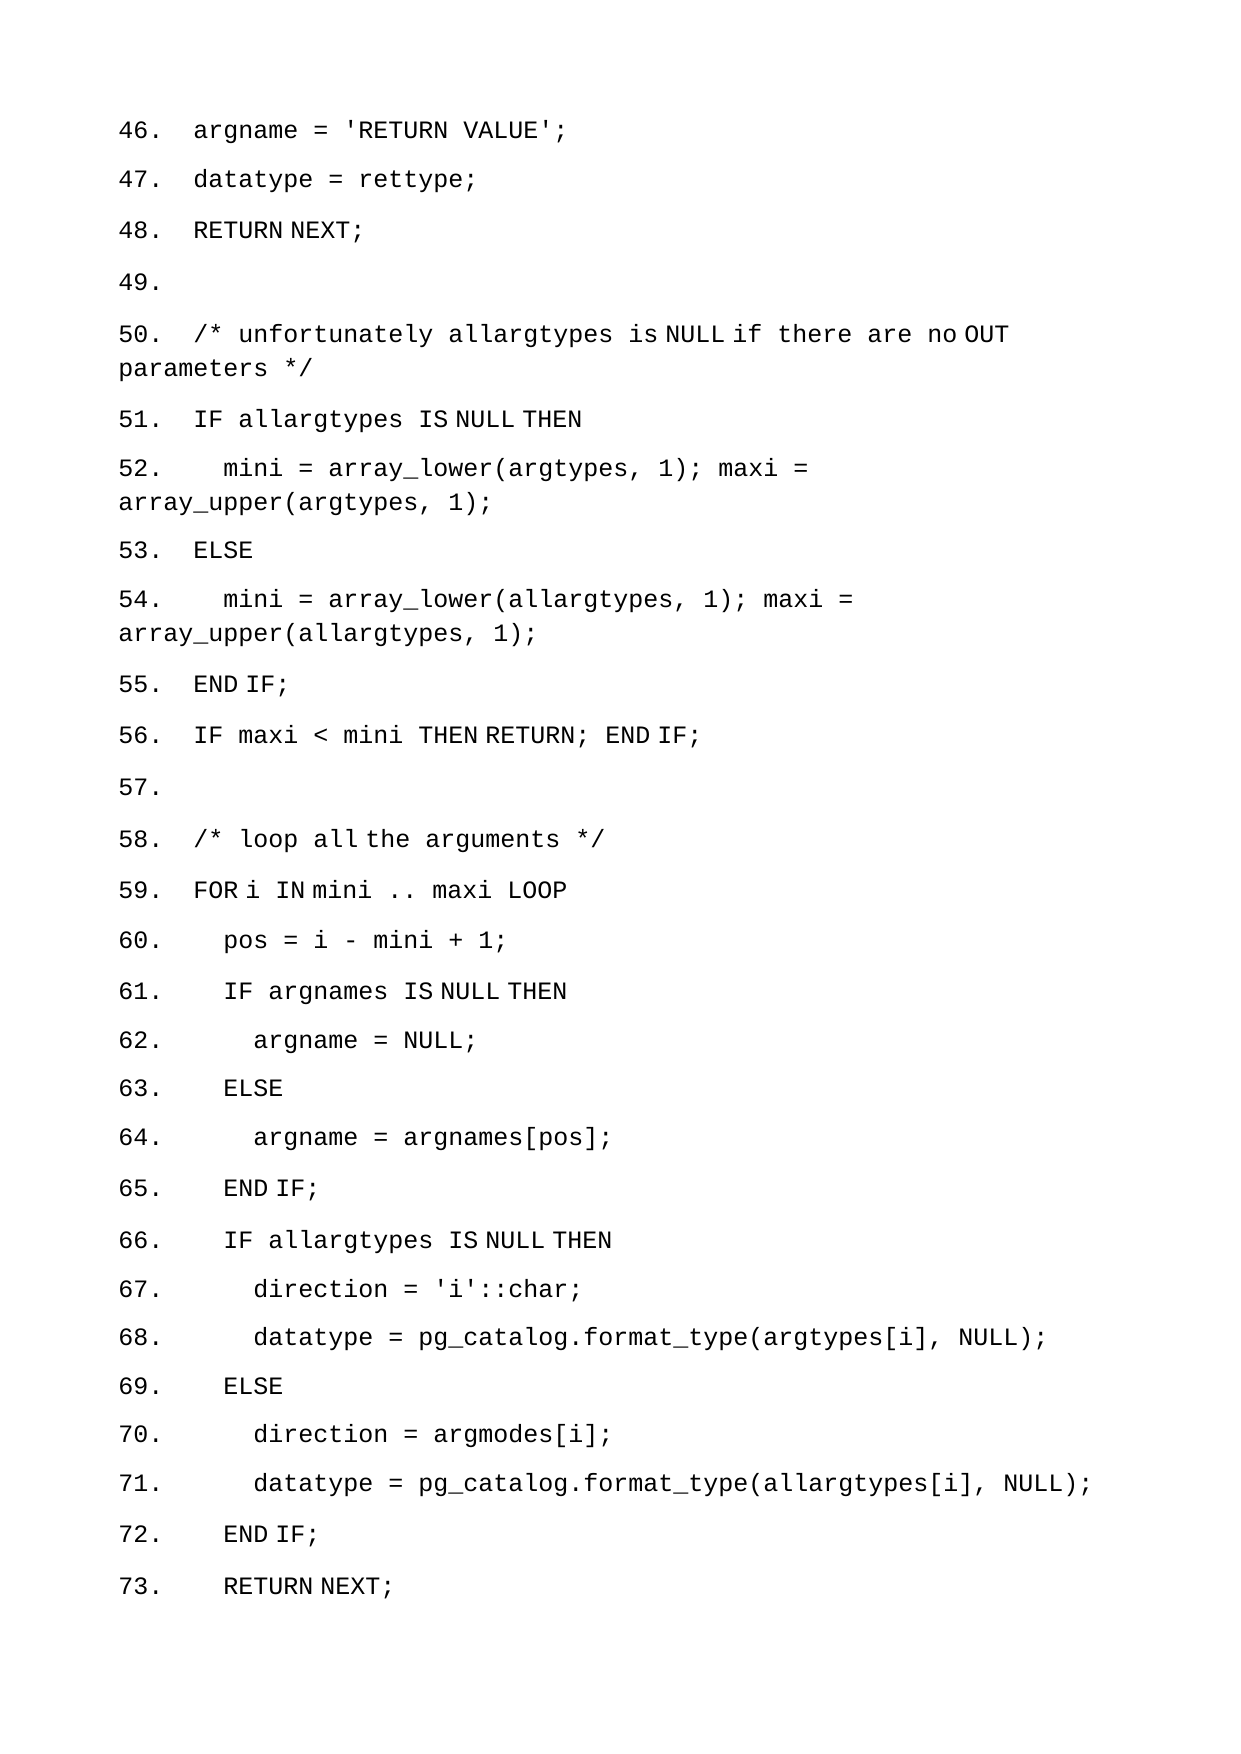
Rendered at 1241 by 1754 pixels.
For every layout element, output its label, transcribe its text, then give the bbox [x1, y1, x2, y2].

text 59. FOR i IN mini .. maxi LOOP [118, 876, 1122, 906]
text 63. ELSE [118, 1076, 1122, 1104]
text 47. datatype = rettype; [118, 167, 1122, 195]
text 62. argname = NULL; [118, 1027, 1122, 1056]
text 57. [118, 772, 1122, 803]
text 68. datatype = pg_catalog.format_type(argtypes[i], NULL); [118, 1325, 1122, 1353]
text 61. IF argnames IS NULL THEN [118, 976, 1122, 1007]
text 52. mini = array_lower(argtypes, 1); maxi = array_upper(argtypes, 1); [118, 455, 1122, 518]
text 72. END IF; [118, 1519, 1122, 1550]
text 48. RETURN NEXT; [118, 215, 1122, 246]
text 66. IF allargtypes IS NULL THEN [118, 1225, 1122, 1256]
text 56. IF maxi < mini THEN RETURN; END IF; [118, 721, 1122, 751]
text 64. argname = argnames[pos]; [118, 1124, 1122, 1153]
text 58. /* loop all the arguments */ [118, 824, 1122, 855]
text 46. argname = 'RETURN VALUE'; [118, 118, 1122, 146]
text 54. mini = array_lower(allargtypes, 1); maxi = array_upper(allargtypes, 1); [118, 586, 1122, 649]
text 69. ELSE [118, 1373, 1122, 1402]
text 73. RETURN NEXT; [118, 1571, 1122, 1602]
text 50. /* unfortunately allargtypes is NULL if there are no OUT parameters */ [118, 318, 1122, 383]
text 53. ELSE [118, 538, 1122, 566]
text 51. IF allargtypes IS NULL THEN [118, 404, 1122, 434]
text 65. END IF; [118, 1173, 1122, 1204]
text 71. datatype = pg_catalog.format_type(allargtypes[i], NULL); [118, 1471, 1122, 1499]
text 55. END IF; [118, 669, 1122, 700]
text 49. [118, 267, 1122, 298]
text 70. direction = argmodes[i]; [118, 1422, 1122, 1450]
text 60. pos = i - mini + 1; [118, 927, 1122, 956]
text 67. direction = 'i'::char; [118, 1276, 1122, 1305]
